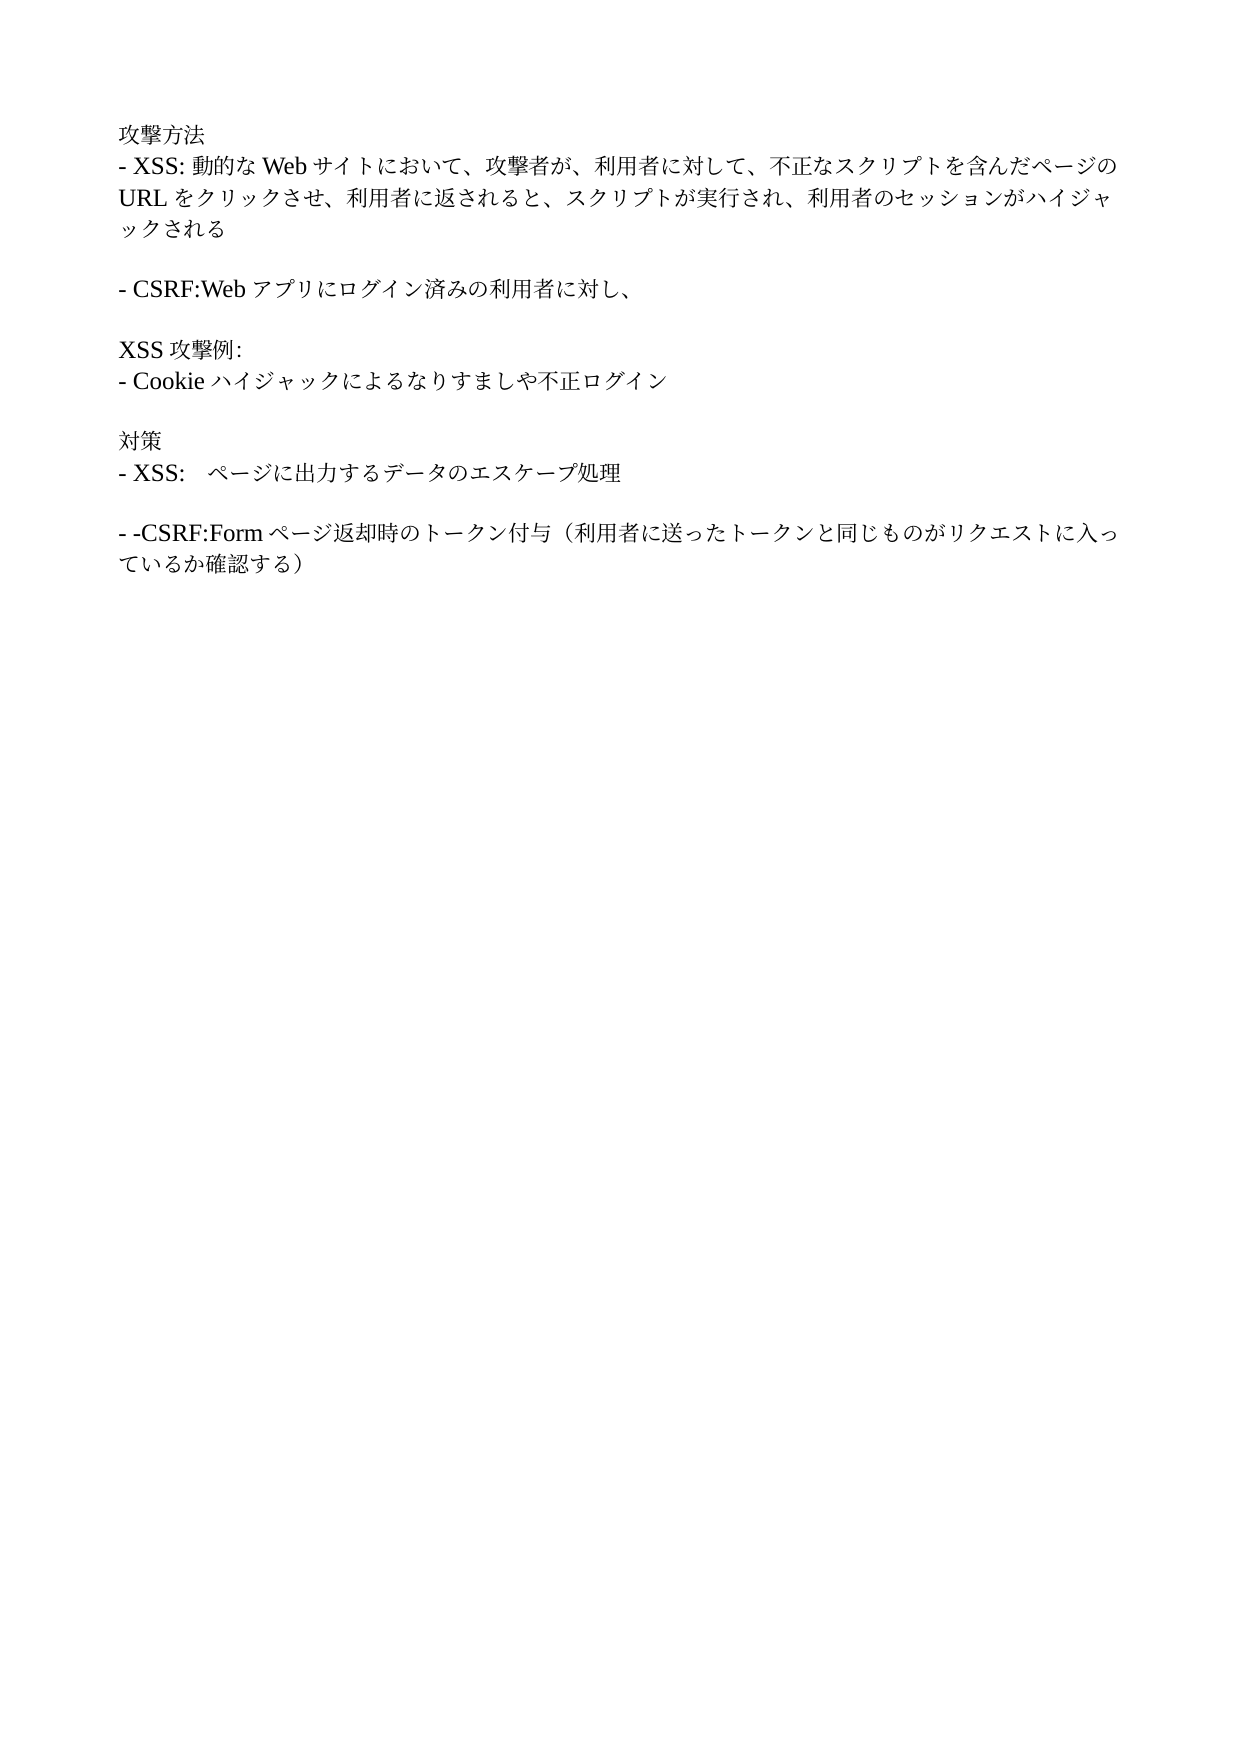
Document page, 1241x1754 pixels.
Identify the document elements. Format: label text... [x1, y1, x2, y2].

text XSS攻撃例： [118, 333, 1122, 364]
text - CSRF:Webアプリにログイン済みの利用者に対し、 [118, 273, 1122, 304]
text - Cookieハイジャックによるなりすましや不正ログイン [118, 364, 1122, 396]
text - XSS: ページに出力するデータのエスケープ処理 [118, 456, 1122, 487]
text - XSS: 動的なWebサイトにおいて、攻撃者が、利用者に対して、不正なスクリプトを含んだページのURLをクリックさせ、利用者に返されると、スクリプトが実行され、利用者のセッションがハイジャックされる [118, 149, 1122, 244]
text 攻撃方法 [118, 118, 1122, 149]
text - -CSRF:Formページ返却時のトークン付与（利用者に送ったトークンと同じものがリクエストに入っているか確認する） [118, 516, 1122, 579]
text 対策 [118, 424, 1122, 456]
